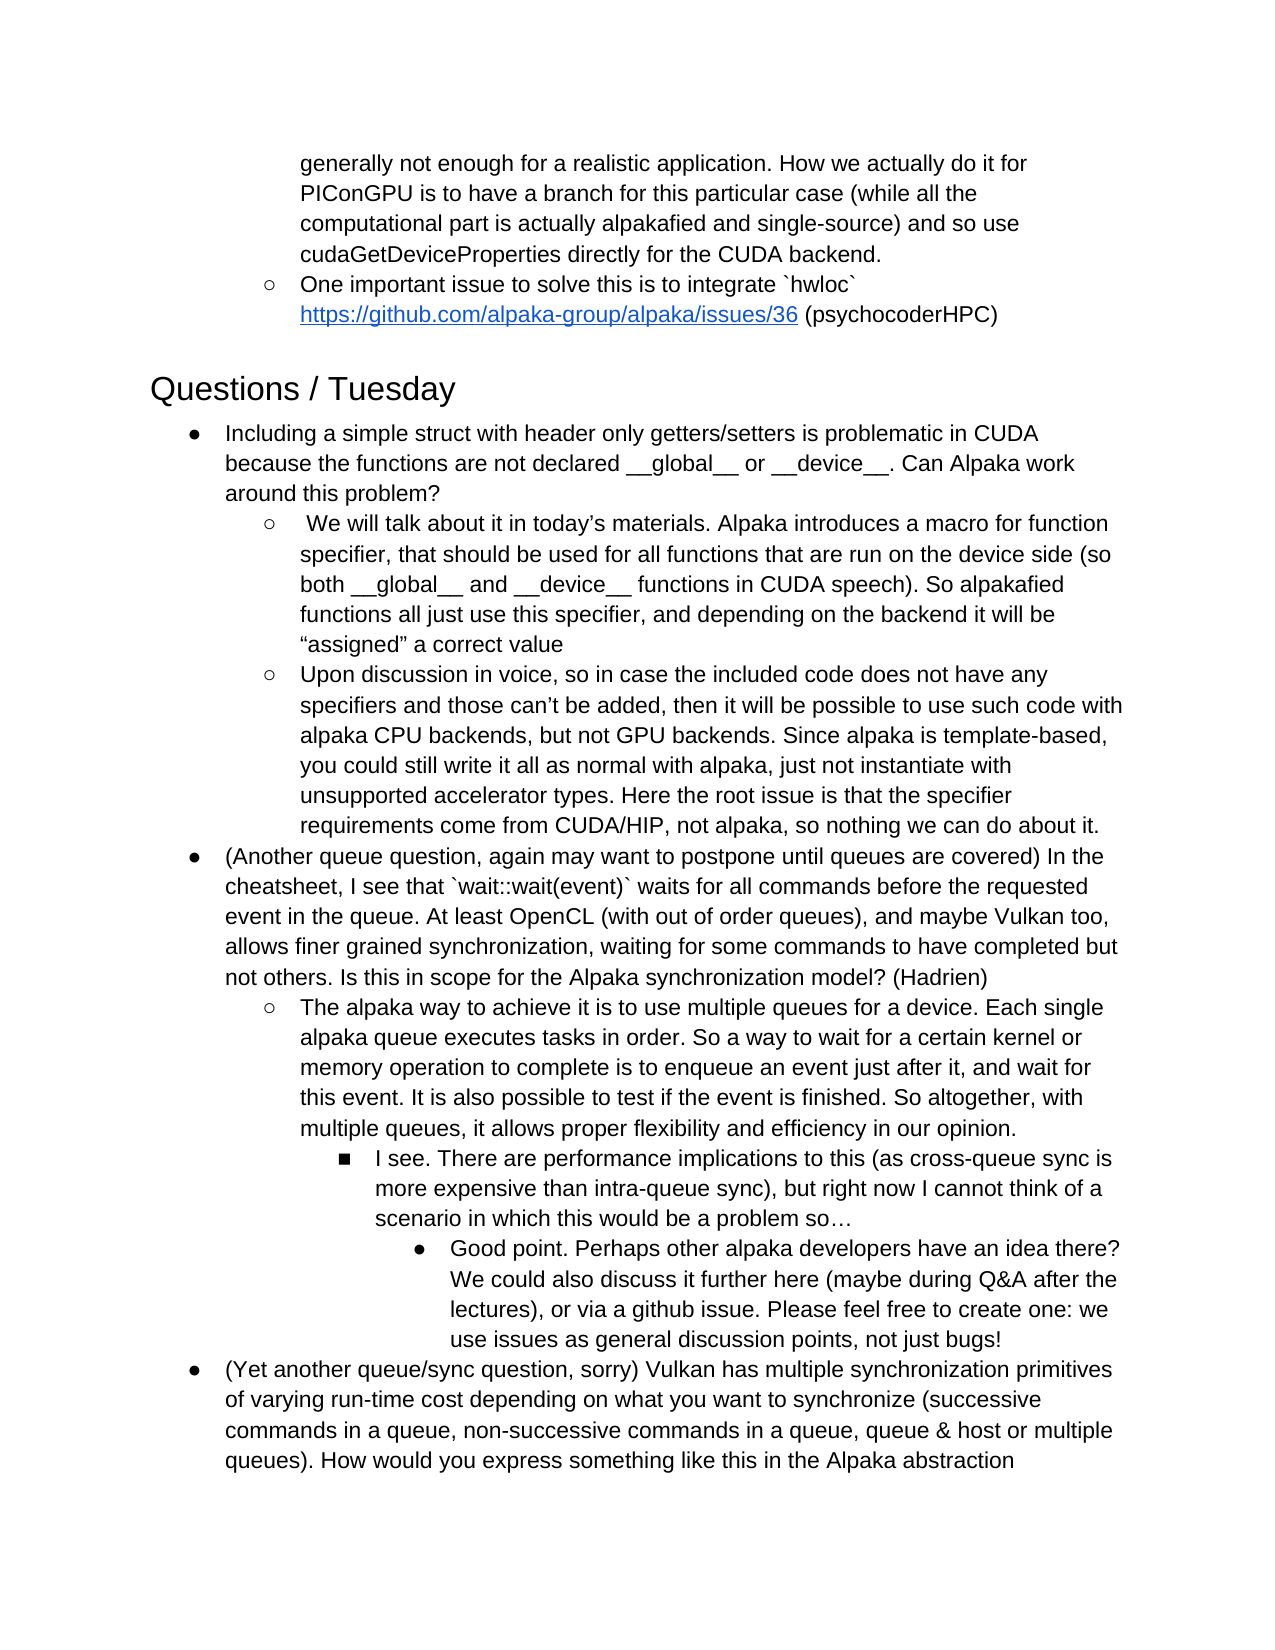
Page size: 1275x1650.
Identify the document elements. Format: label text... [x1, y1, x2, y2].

list generally not enough for a realistic application. How we actually do it for PIConGPU is to have a branch for this particular case (while all the computational part is actually alpakafied and single-source) and so use cudaGetDeviceProperties directly for the CUDA backend. [262, 150, 1125, 267]
list (Another queue question, again may want to postpone until queues are covered) In the cheatsheet, I see that `wait::wait(event)` waits for all commands before the requested event in the queue. At least OpenCL (with out of order queues), and maybe Vulkan too, allows finer grained synchronization, waiting for some commands to have completed but not others. Is this in scope for the Alpaka synchronization model? (Hadrien) [187, 843, 1125, 990]
list Including a simple struct with header only getters/setters is problematic in CUDA because the functions are not declared __global__ or __device__. Can Alpaka work around this problem? [187, 420, 1125, 506]
subtitle Questions / Tuesday [150, 369, 1125, 407]
list The alpaka way to achieve it is to use multiple queues for a device. Each single alpaka queue executes tasks in order. So a way to wait for a certain kernel or memory operation to complete is to enqueue an event just after it, and wait for this event. It is also possible to test if the event is finished. So altogether, with multiple queues, it allows proper flexibility and efficiency in our opinion. [262, 994, 1125, 1141]
list Good point. Perhaps other alpaka developers have an idea there? We could also discuss it further here (maybe during Q&A after the lectures), or via a github issue. Please feel free to create one: we use issues as general discussion points, not just bugs! [412, 1235, 1125, 1352]
list One important issue to solve this is to integrate `hwloc` https://github.com/alpaka-group/alpaka/issues/36 (psychocoderHPC) [262, 271, 1125, 327]
list We will talk about it in today’s materials. Alpaka introduces a macro for function specifier, that should be used for all functions that are run on the device side (so both __global__ and __device__ functions in CUDA speech). So alpakafied functions all just use this specifier, and depending on the backend it will be “assigned” a correct value [262, 510, 1125, 657]
list Upon discussion in voice, so in case the included code does not have any specifiers and those can’t be added, then it will be possible to use such code with alpaka CPU backends, but not GPU backends. Since alpaka is template-based, you could still write it all as normal with alpaka, just not instantiate with unsupported accelerator types. Here the root issue is that the specifier requirements come from CUDA/HIP, not alpaka, so nothing we can do about it. [262, 661, 1125, 839]
list (Yet another queue/sync question, sorry) Vulkan has multiple synchronization primitives of varying run-time cost depending on what you want to synchronize (successive commands in a queue, non-successive commands in a queue, queue & host or multiple queues). How would you express something like this in the Alpaka abstraction [187, 1356, 1125, 1473]
list I see. There are performance implications to this (as cross-queue sync is more expensive than intra-queue sync), but right now I cannot think of a scenario in which this would be a problem so… [337, 1145, 1125, 1231]
